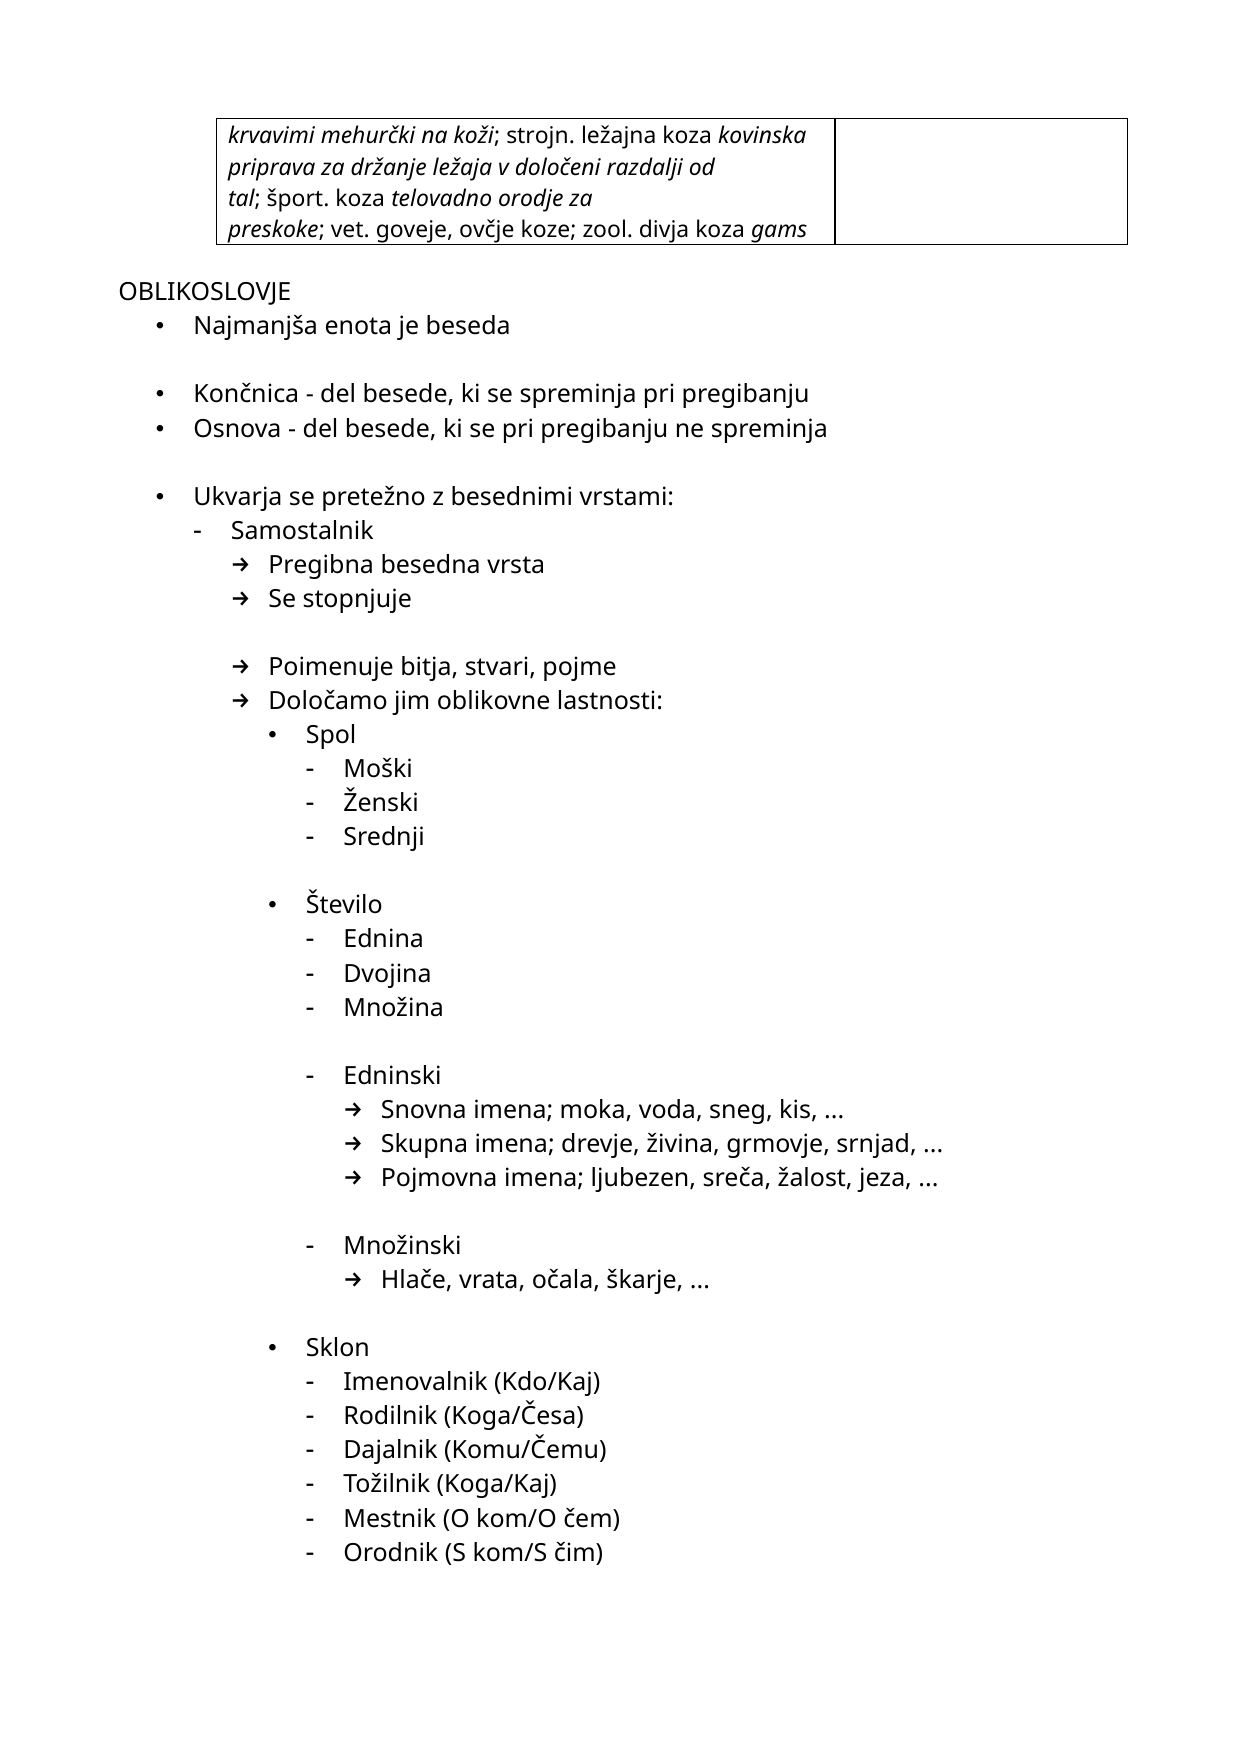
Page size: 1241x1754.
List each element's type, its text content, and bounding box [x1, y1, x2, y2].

list Dajalnik (Komu/Čemu) [306, 1432, 1122, 1466]
list Srednji [306, 819, 1122, 853]
list Najmanjša enota je beseda [156, 308, 1122, 342]
list Pojmovna imena; ljubezen, sreča, žalost, jeza, ... [343, 1159, 1122, 1194]
list Imenovalnik (Kdo/Kaj) [306, 1364, 1122, 1398]
list Množinski [306, 1228, 1122, 1262]
list Določamo jim oblikovne lastnosti: [231, 683, 1122, 717]
list Snovna imena; moka, voda, sneg, kis, ... [343, 1091, 1122, 1126]
list Samostalnik [193, 512, 1122, 546]
table_header krvavimi mehurčki na koži; strojn. ležajna koza kovinska priprava za držanje ležaja v določeni razdalji od tal; šport. koza telovadno orodje za preskoke; vet. goveje, ovčje koze; zool. divja koza gams [217, 119, 834, 244]
list Končnica - del besede, ki se spreminja pri pregibanju [156, 376, 1122, 410]
text OBLIKOSLOVJE [118, 274, 1122, 308]
list Ženski [306, 785, 1122, 819]
list Število [268, 887, 1122, 921]
list Ednina [306, 921, 1122, 955]
list Sklon [268, 1330, 1122, 1364]
list Mestnik (O kom/O čem) [306, 1500, 1122, 1534]
list Rodilnik (Koga/Česa) [306, 1398, 1122, 1432]
list Edninski [306, 1057, 1122, 1091]
list Osnova - del besede, ki se pri pregibanju ne spreminja [156, 410, 1122, 444]
list Skupna imena; drevje, živina, grmovje, srnjad, ... [343, 1126, 1122, 1159]
list Orodnik (S kom/S čim) [306, 1534, 1122, 1568]
table_header [836, 119, 1127, 244]
list Pregibna besedna vrsta [231, 546, 1122, 581]
list Množina [306, 989, 1122, 1023]
list Poimenuje bitja, stvari, pojme [231, 649, 1122, 683]
list Spol [268, 717, 1122, 751]
list Hlače, vrata, očala, škarje, ... [343, 1262, 1122, 1296]
list Ukvarja se pretežno z besednimi vrstami: [156, 478, 1122, 512]
list Tožilnik (Koga/Kaj) [306, 1466, 1122, 1500]
list Se stopnjuje [231, 581, 1122, 614]
list Dvojina [306, 955, 1122, 989]
list Moški [306, 751, 1122, 785]
